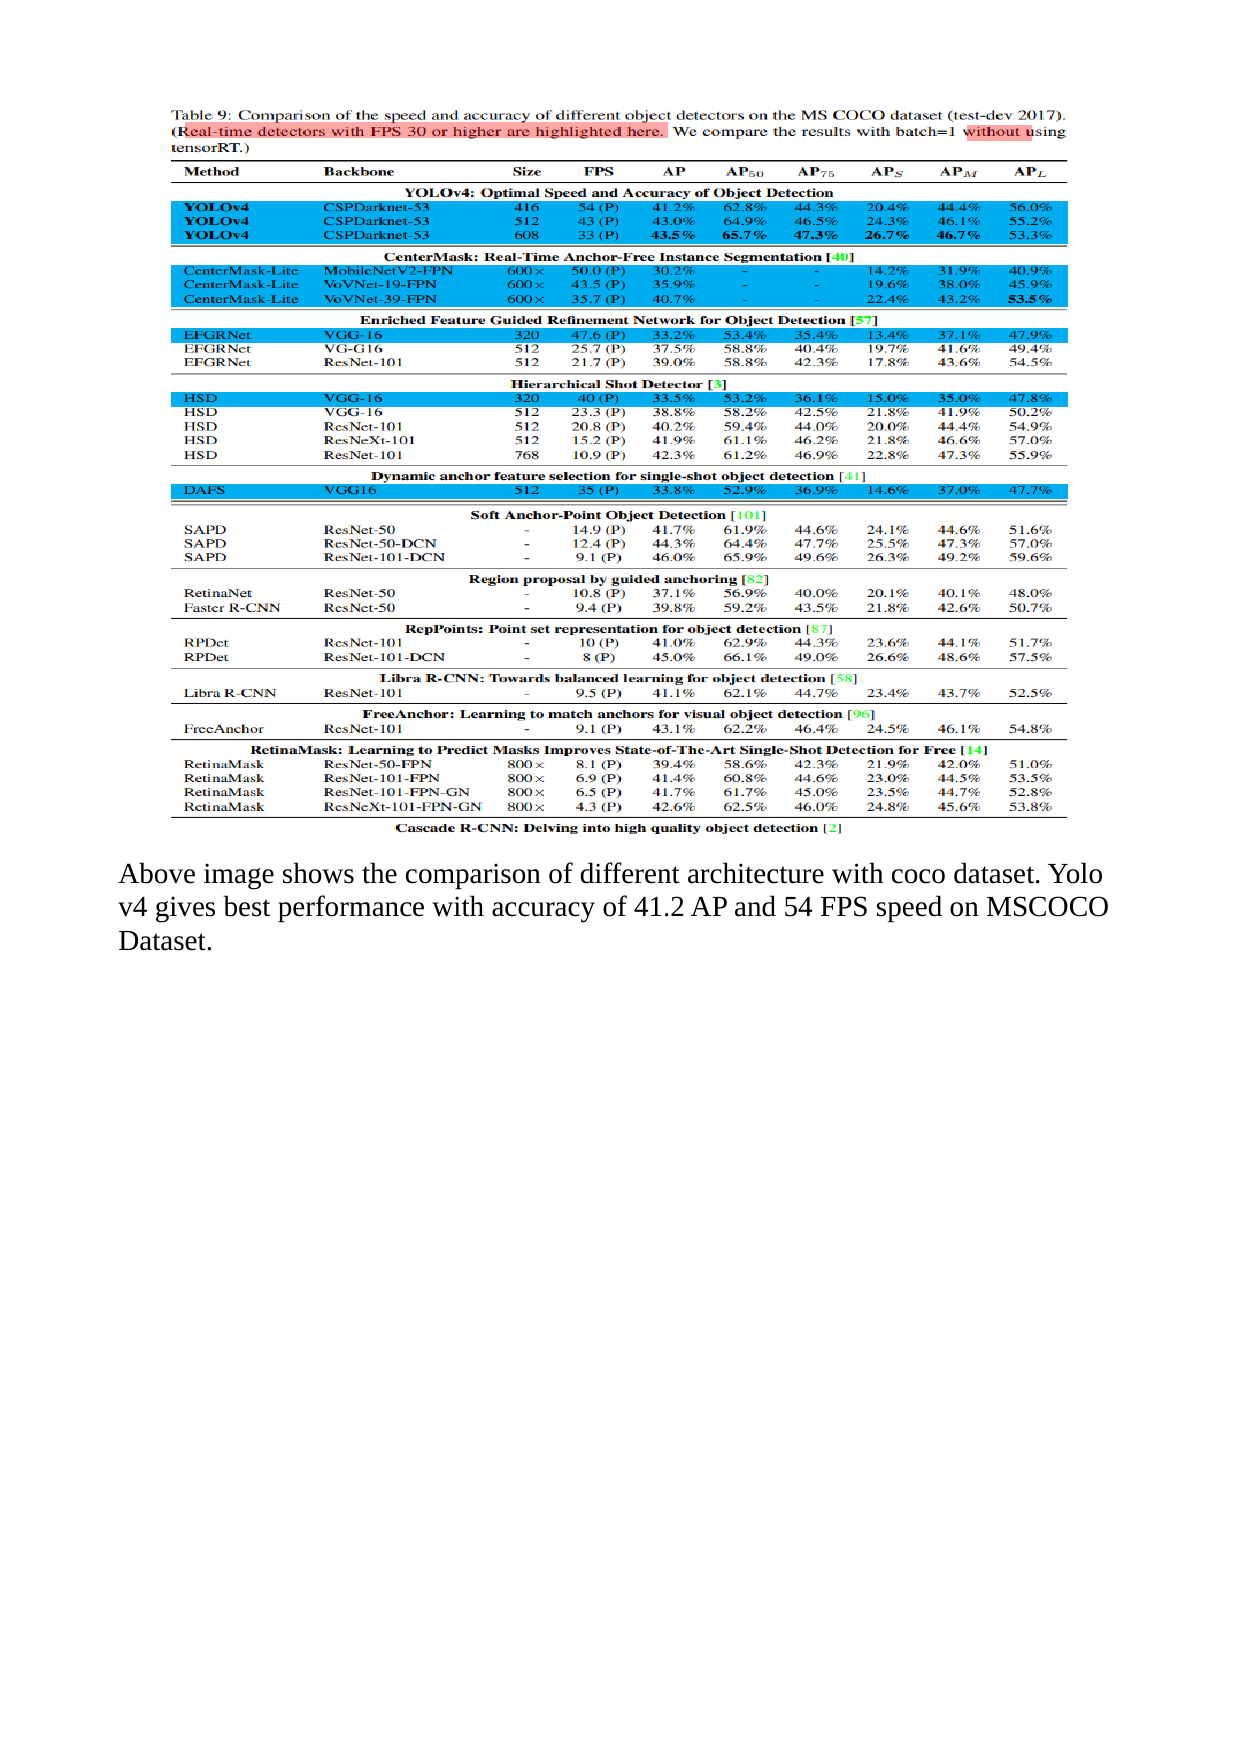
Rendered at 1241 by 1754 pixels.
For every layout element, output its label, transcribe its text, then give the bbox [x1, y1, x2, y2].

picture [143, 102, 1167, 837]
text Above image shows the comparison of different architecture with coco dataset. Yolo v4 gives best performance with accuracy of 41.2 AP and 54 FPS speed on MSCOCO Dataset. [118, 856, 1122, 957]
